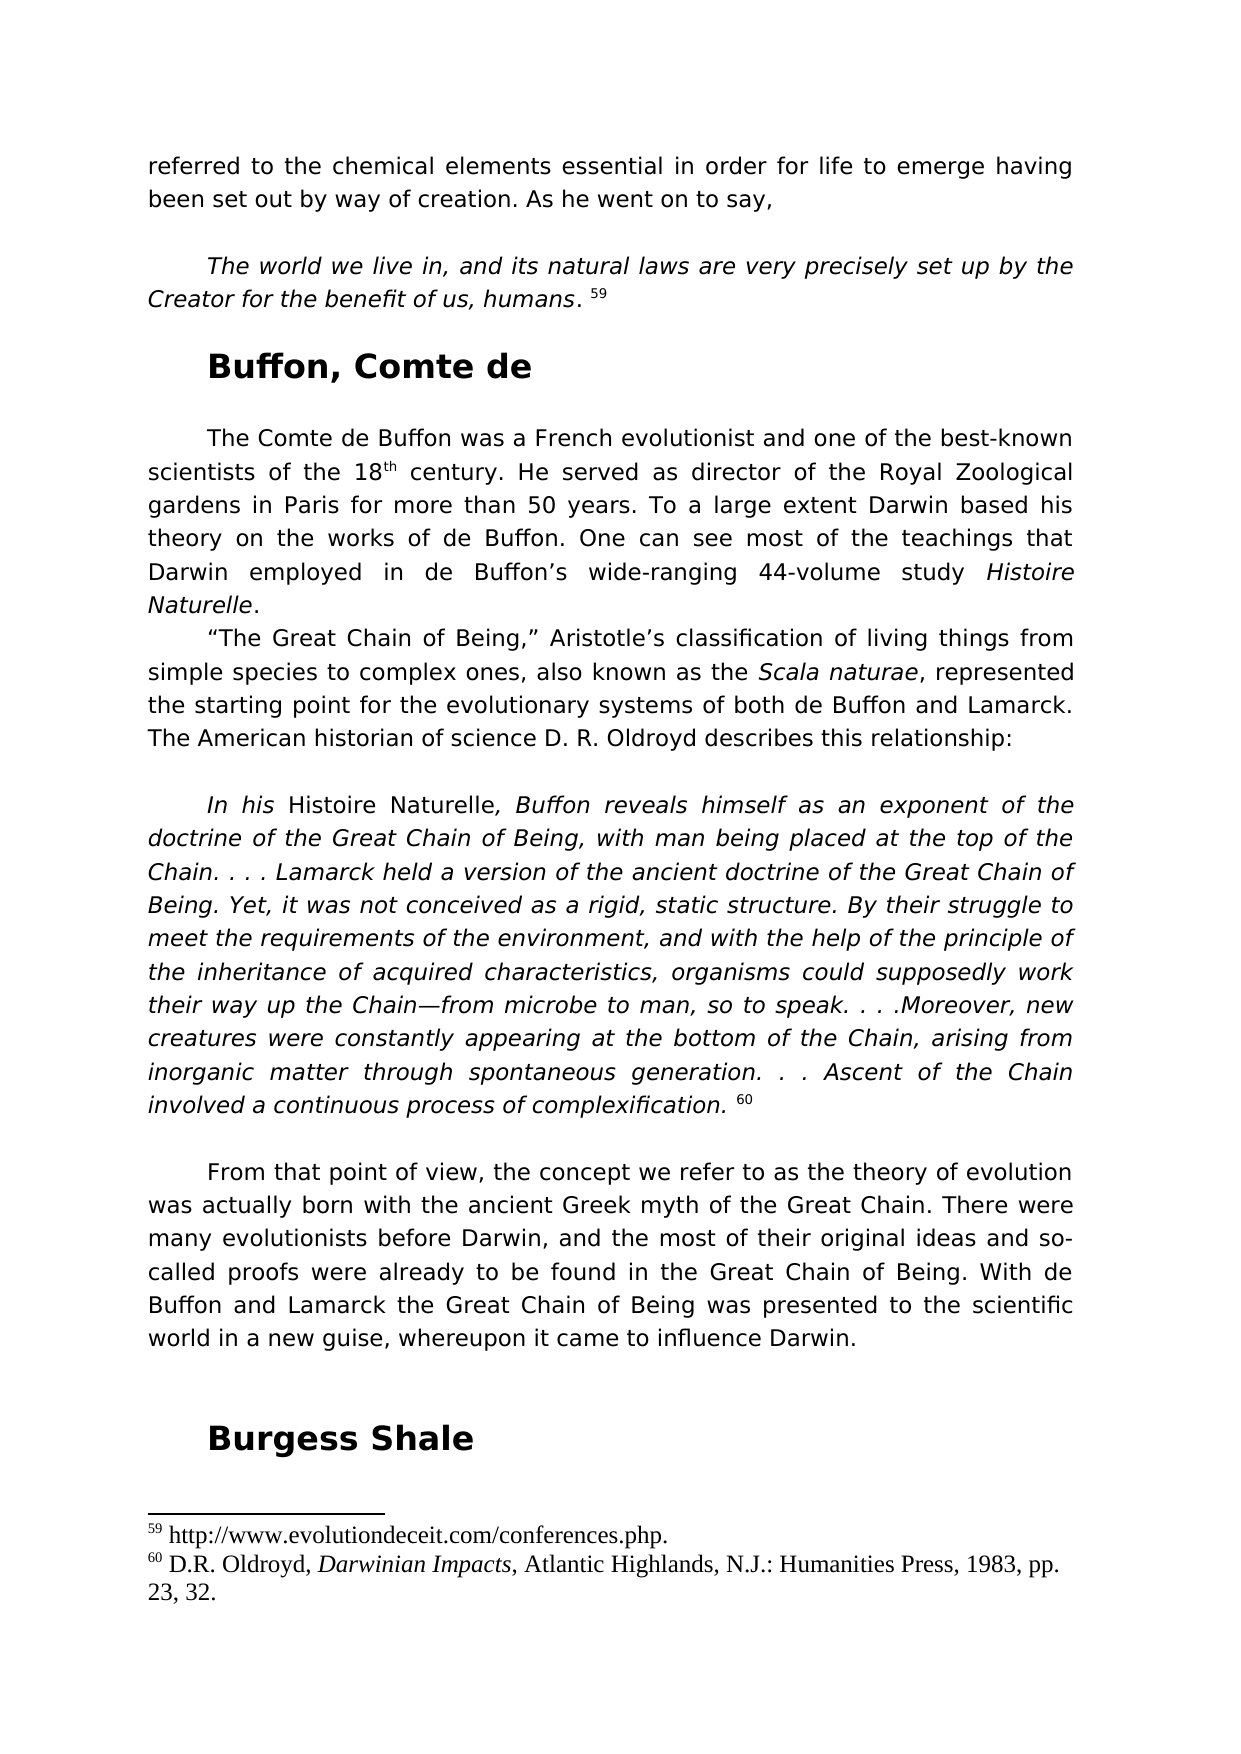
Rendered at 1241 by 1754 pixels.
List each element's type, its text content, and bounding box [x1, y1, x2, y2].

text In his Histoire Naturelle, Buffon reveals himself as an exponent of the doctrine of the Great Chain of Being, with man being placed at the top of the Chain. . . . Lamarck held a version of the ancient doctrine of the Great Chain of Being. Yet, it was not conceived as a rigid, static structure. By their struggle to meet the requirements of the environment, and with the help of the principle of the inheritance of acquired characteristics, organisms could supposedly work their way up the Chain—from microbe to man, so to speak. . . .Moreover, new creatures were constantly appearing at the bottom of the Chain, arising from inorganic matter through spontaneous generation. . . Ascent of the Chain involved a continuous process of complexification. [148, 787, 1075, 1120]
text http://www.evolutiondeceit.com/conferences.php. [148, 1520, 1092, 1549]
text “The Great Chain of Being,” Aristotle’s classification of living things from simple species to complex ones, also known as the Scala naturae, represented the starting point for the evolutionary systems of both de Buffon and Lamarck. The American historian of science D. R. Oldroyd describes this relationship: [148, 620, 1075, 753]
text From that point of view, the concept we refer to as the theory of evolution was actually born with the ancient Greek myth of the Great Chain. There were many evolutionists before Darwin, and the most of their original ideas and so-called proofs were already to be found in the Great Chain of Being. With de Buffon and Lamarck the Great Chain of Being was presented to the scientific world in a new guise, whereupon it came to influence Darwin. [148, 1153, 1075, 1353]
text D.R. Oldroyd, Darwinian Impacts, Atlantic Highlands, N.J.: Humanities Press, 1983, pp. 23, 32. [148, 1549, 1092, 1606]
text Buffon, Comte de [148, 348, 1075, 387]
text The world we live in, and its natural laws are very precisely set up by the Creator for the benefit of us, humans. [148, 248, 1075, 314]
text The Comte de Buffon was a French evolutionist and one of the best-known scientists of the 18th century. He served as director of the Royal Zoological gardens in Paris for more than 50 years. To a large extent Darwin based his theory on the works of de Buffon. One can see most of the teachings that Darwin employed in de Buffon’s wide-ranging 44-volume study Histoire Naturelle. [148, 420, 1075, 620]
text referred to the chemical elements essential in order for life to emerge having been set out by way of creation. As he went on to say, [148, 148, 1075, 214]
text Burgess Shale [148, 1420, 1075, 1459]
